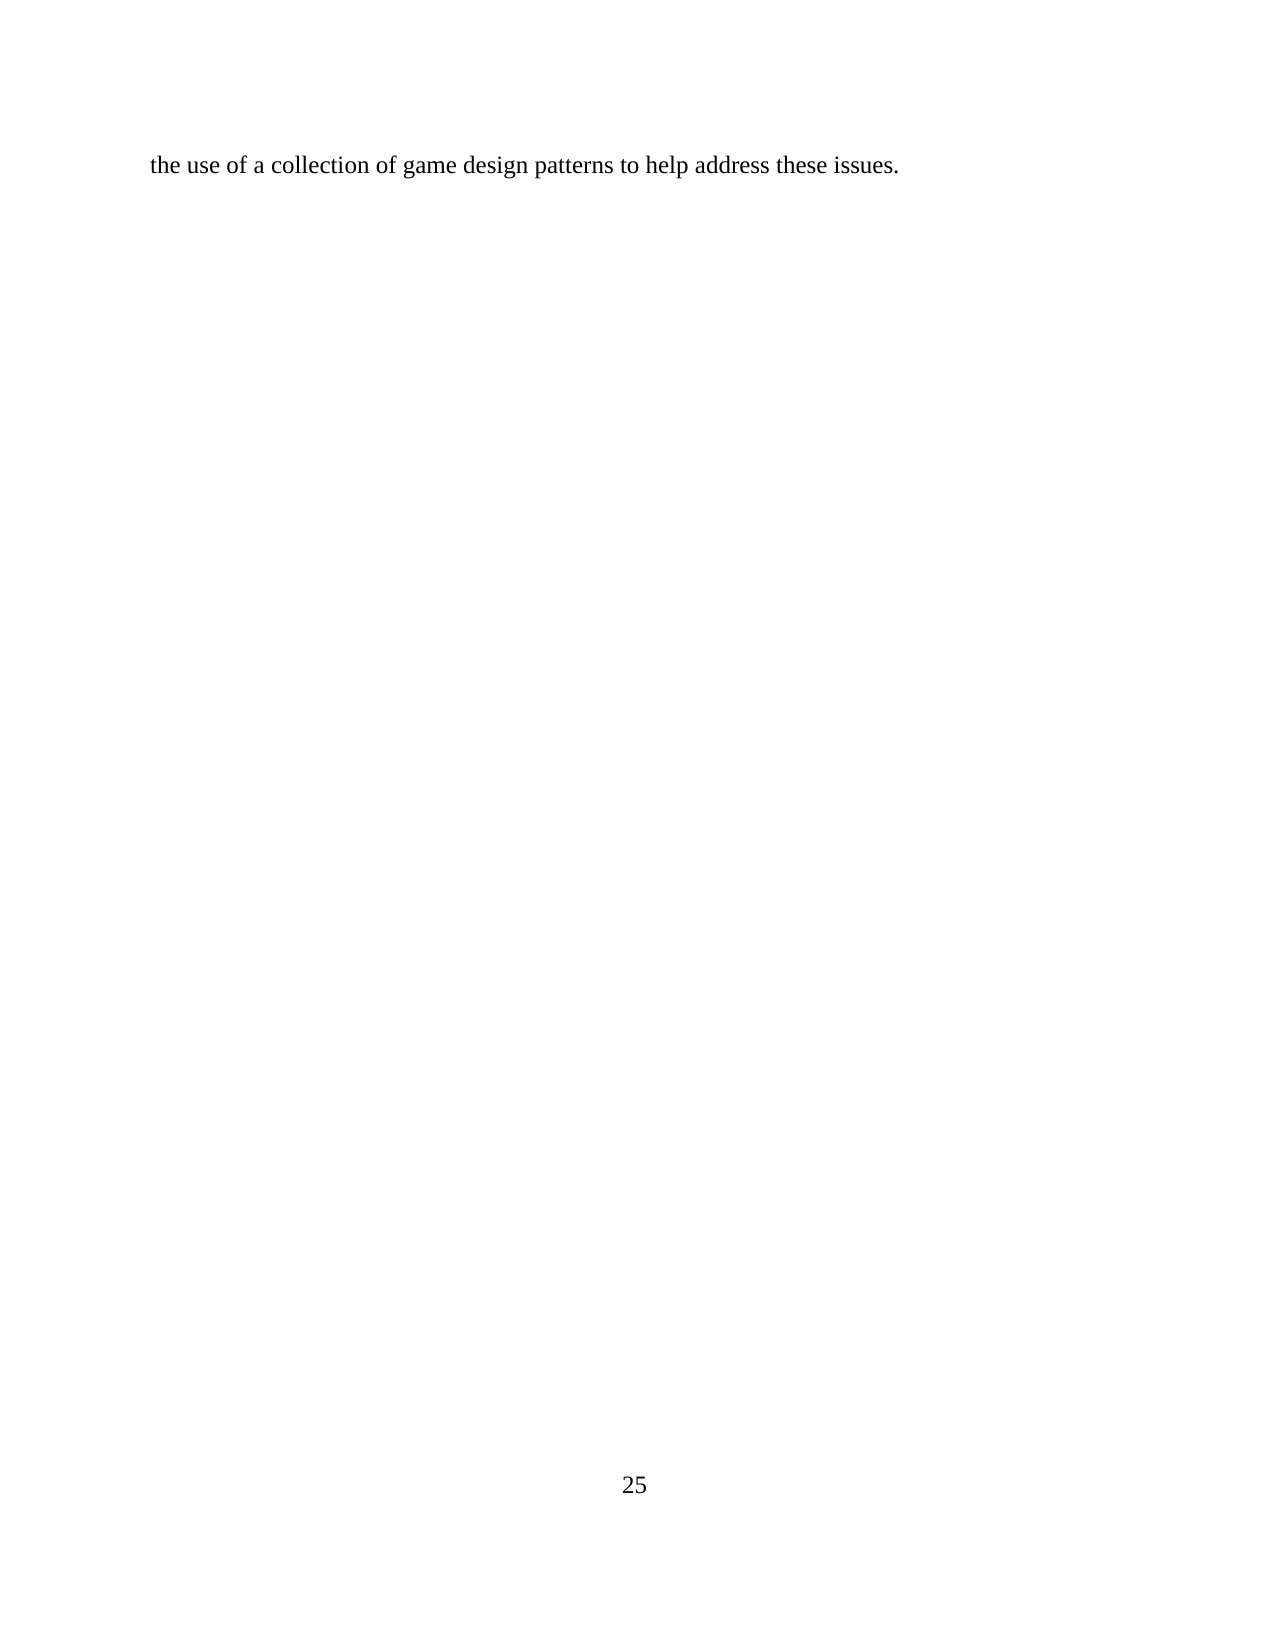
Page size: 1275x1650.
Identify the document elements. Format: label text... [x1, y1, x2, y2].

text the use of a collection of game design patterns to help address these issues. [150, 150, 1125, 179]
